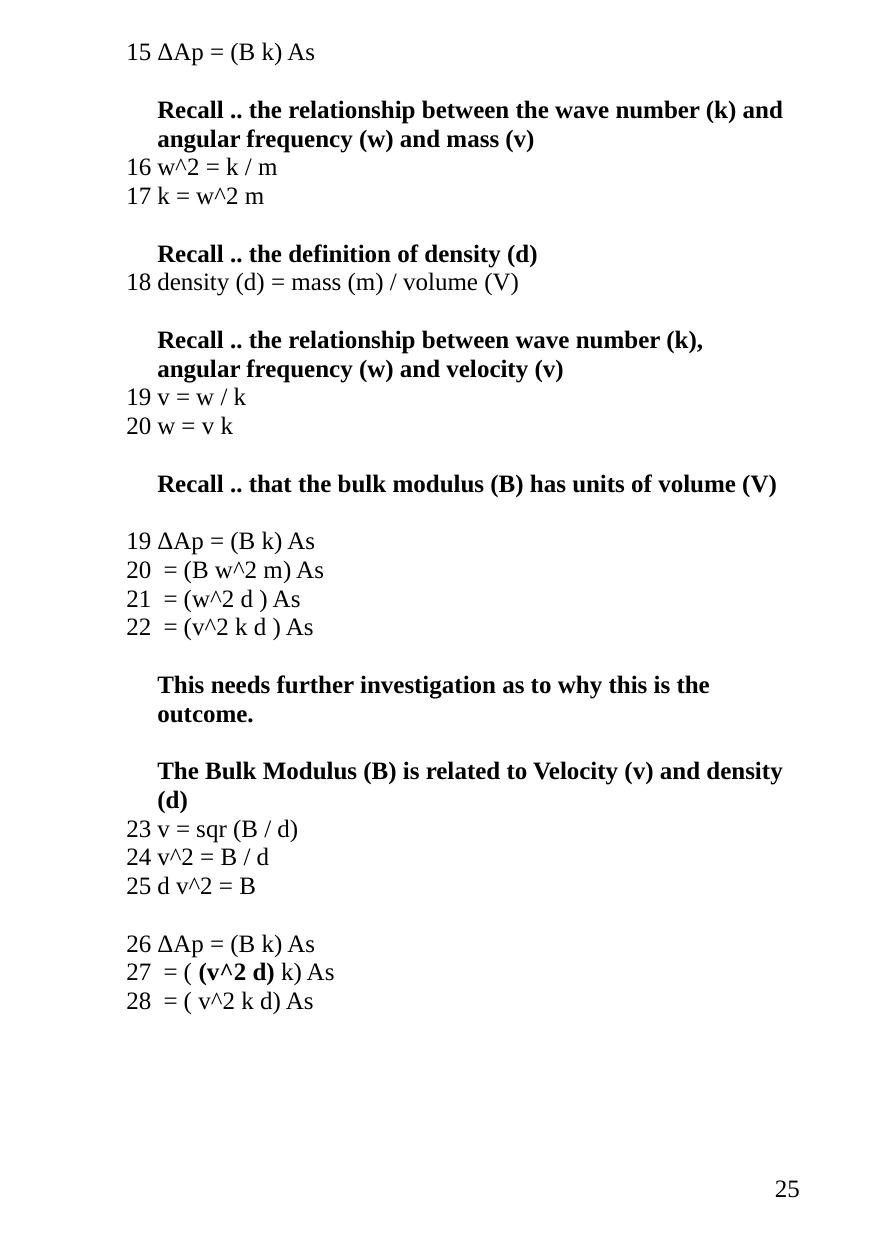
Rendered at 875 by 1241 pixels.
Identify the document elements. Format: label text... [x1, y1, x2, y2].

table_cell 16 [109, 153, 154, 181]
table_cell [154, 1015, 793, 1044]
table_cell [154, 440, 793, 469]
table_cell 26 [109, 929, 154, 957]
table_cell w = v k [154, 411, 793, 440]
table_cell [109, 900, 154, 929]
table_cell [109, 728, 154, 756]
table_cell [154, 498, 793, 526]
table_cell [109, 641, 154, 670]
table_cell Recall .. that the bulk modulus (B) has units of volume (V) [154, 469, 793, 497]
table_cell [154, 728, 793, 756]
table_cell density (d) = mass (m) / volume (V) [154, 268, 793, 296]
table_cell [154, 296, 793, 325]
table_cell [154, 210, 793, 239]
table_cell = (w^2 d ) As [154, 584, 793, 612]
table_cell ΔAp = (B k) As [154, 526, 793, 555]
table_cell 22 [109, 613, 154, 641]
table_cell [109, 1015, 154, 1044]
table_cell [109, 66, 154, 95]
table_cell [109, 498, 154, 526]
table_cell Recall .. the relationship between wave number (k), angular frequency (w) and velocity (v) [154, 325, 793, 382]
table_cell [109, 670, 154, 727]
table_cell [154, 641, 793, 670]
table_cell 20 [109, 411, 154, 440]
table_cell This needs further investigation as to why this is the outcome. [154, 670, 793, 727]
table_cell = ( (v^2 d) k) As [154, 958, 793, 986]
table_cell v = w / k [154, 383, 793, 411]
table_cell [109, 239, 154, 267]
table_cell = (B w^2 m) As [154, 555, 793, 584]
table_cell 15 [109, 38, 154, 66]
table_cell [109, 440, 154, 469]
table_cell 21 [109, 584, 154, 612]
table_cell Recall .. the definition of density (d) [154, 239, 793, 267]
table_cell [109, 469, 154, 497]
table_cell Recall .. the relationship between the wave number (k) and angular frequency (w) and mass (v) [154, 95, 793, 152]
table_cell 23 [109, 814, 154, 842]
table_cell [154, 900, 793, 929]
table_cell 17 [109, 181, 154, 210]
table_cell 28 [109, 986, 154, 1015]
table_cell ΔAp = (B k) As [154, 38, 793, 66]
table_cell 20 [109, 555, 154, 584]
table_cell 25 [109, 871, 154, 900]
table_cell [109, 95, 154, 152]
table_cell = (v^2 k d ) As [154, 613, 793, 641]
table_cell d v^2 = B [154, 871, 793, 900]
table_cell 19 [109, 383, 154, 411]
table_cell w^2 = k / m [154, 153, 793, 181]
table_cell k = w^2 m [154, 181, 793, 210]
table_cell 24 [109, 843, 154, 871]
table_cell 27 [109, 958, 154, 986]
table_cell 19 [109, 526, 154, 555]
table_cell [109, 210, 154, 239]
table_cell [109, 296, 154, 325]
table_cell [154, 66, 793, 95]
table_cell v^2 = B / d [154, 843, 793, 871]
table_cell = ( v^2 k d) As [154, 986, 793, 1015]
table_cell v = sqr (B / d) [154, 814, 793, 842]
table_cell ΔAp = (B k) As [154, 929, 793, 957]
table_cell 18 [109, 268, 154, 296]
table_cell The Bulk Modulus (B) is related to Velocity (v) and density (d) [154, 756, 793, 814]
table_cell [109, 756, 154, 814]
table_cell [109, 325, 154, 382]
